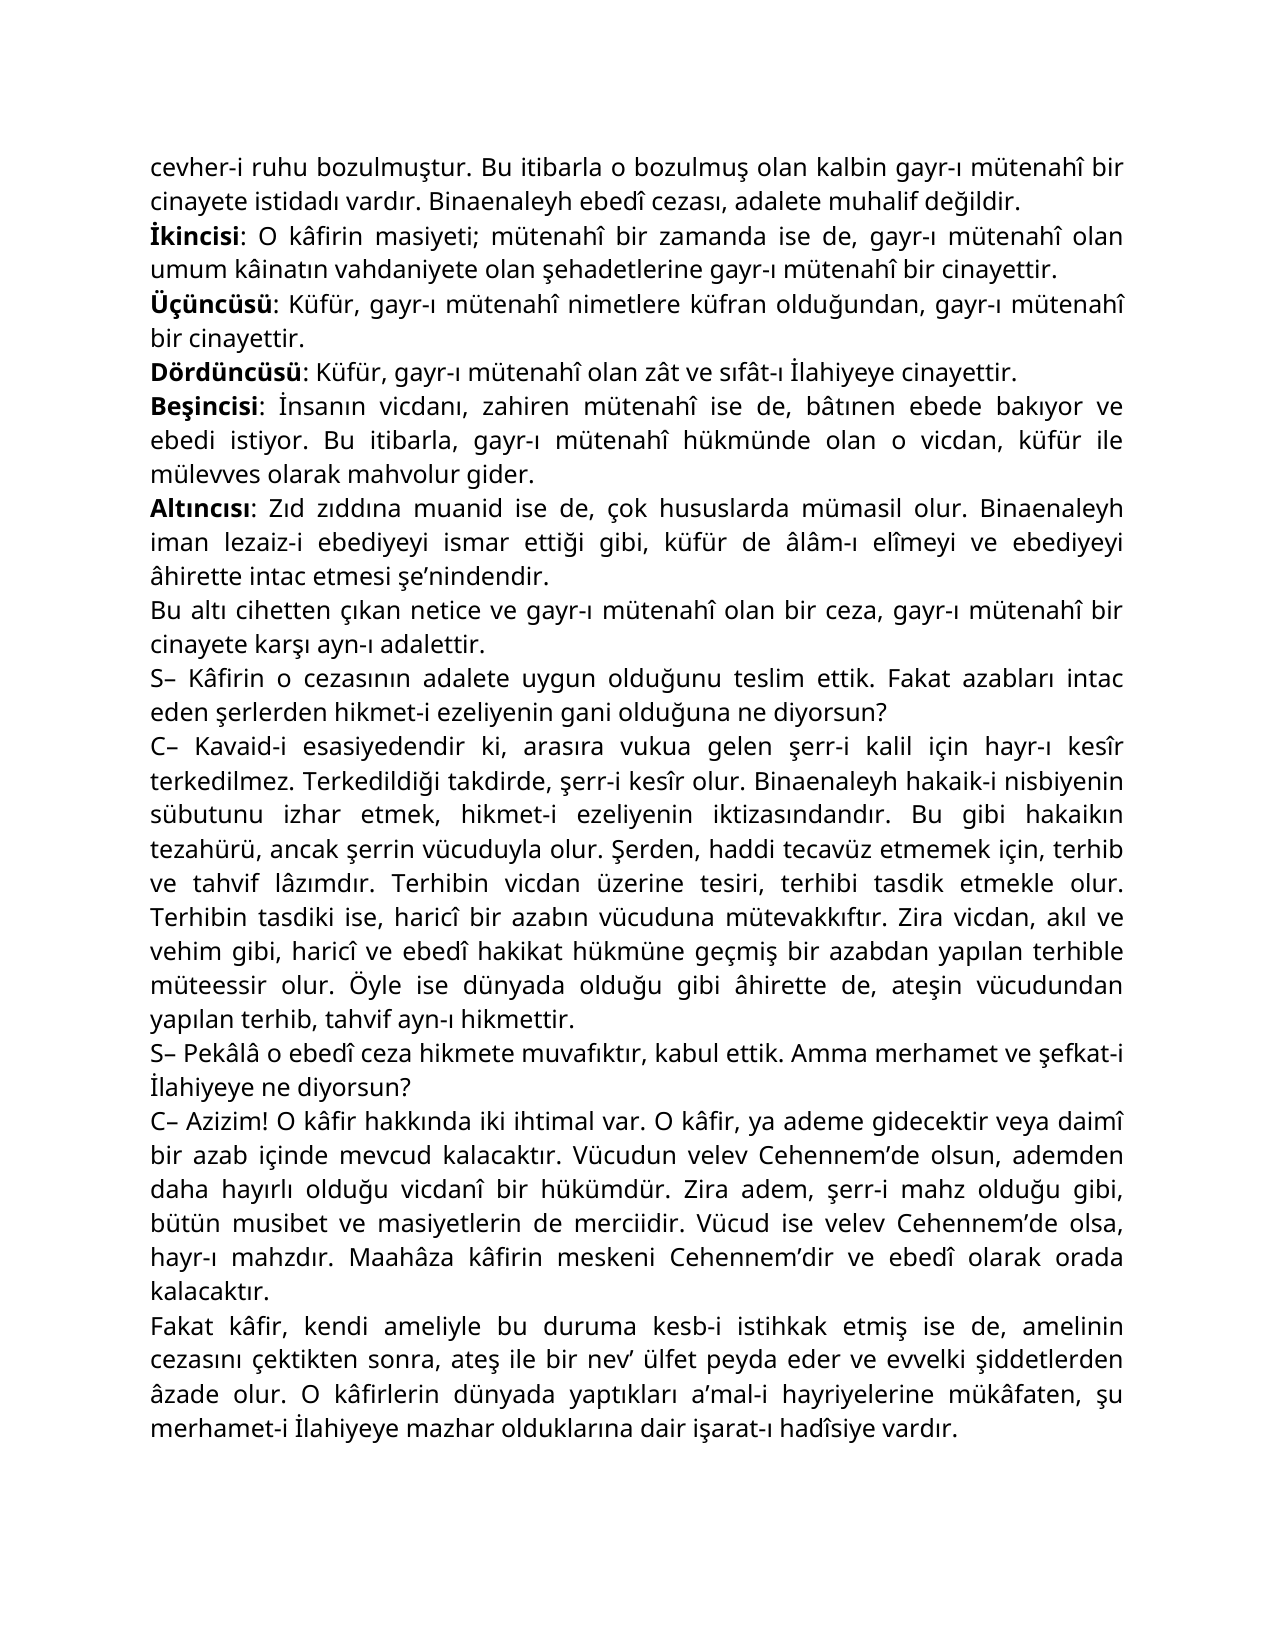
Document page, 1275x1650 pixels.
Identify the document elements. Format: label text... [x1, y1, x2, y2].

text S– Kâfirin o cezasının adalete uygun olduğunu teslim ettik. Fakat azabları intac eden şerlerden hikmet-i ezeliyenin gani olduğuna ne diyorsun? [150, 661, 1125, 729]
text Dördüncüsü: Küfür, gayr-ı mütenahî olan zât ve sıfât-ı İlahiyeye cinayettir. [150, 354, 1125, 388]
text S– Pekâlâ o ebedî ceza hikmete muvafıktır, kabul ettik. Amma merhamet ve şefkat-i İlahiyeye ne diyorsun? [150, 1036, 1125, 1104]
text Üçüncüsü: Küfür, gayr-ı mütenahî nimetlere küfran olduğundan, gayr-ı mütenahî bir cinayettir. [150, 286, 1125, 354]
text İkincisi: O kâfirin masiyeti; mütenahî bir zamanda ise de, gayr-ı mütenahî olan umum kâinatın vahdaniyete olan şehadetlerine gayr-ı mütenahî bir cinayettir. [150, 218, 1125, 286]
text Fakat kâfir, kendi ameliyle bu duruma kesb-i istihkak etmiş ise de, amelinin cezasını çektikten sonra, ateş ile bir nev’ ülfet peyda eder ve evvelki şiddetlerden âzade olur. O kâfirlerin dünyada yaptıkları a’mal-i hayriyelerine mükâfaten, şu merhamet-i İlahiyeye mazhar olduklarına dair işarat-ı hadîsiye vardır. [150, 1308, 1125, 1444]
text Beşincisi: İnsanın vicdanı, zahiren mütenahî ise de, bâtınen ebede bakıyor ve ebedi istiyor. Bu itibarla, gayr-ı mütenahî hükmünde olan o vicdan, küfür ile mülevves olarak mahvolur gider. [150, 388, 1125, 491]
text C– Azizim! O kâfir hakkında iki ihtimal var. O kâfir, ya ademe gidecektir veya daimî bir azab içinde mevcud kalacaktır. Vücudun velev Cehennem’de olsun, ademden daha hayırlı olduğu vicdanî bir hükümdür. Zira adem, şerr-i mahz olduğu gibi, bütün musibet ve masiyetlerin de merciidir. Vücud ise velev Cehennem’de olsa, hayr-ı mahzdır. Maahâza kâfirin meskeni Cehennem’dir ve ebedî olarak orada kalacaktır. [150, 1104, 1125, 1308]
text cevher-i ruhu bozulmuştur. Bu itibarla o bozulmuş olan kalbin gayr-ı mütenahî bir cinayete istidadı vardır. Binaenaleyh ebedî cezası, adalete muhalif değildir. [150, 150, 1125, 218]
text C– Kavaid-i esasiyedendir ki, arasıra vukua gelen şerr-i kalil için hayr-ı kesîr terkedilmez. Terkedildiği takdirde, şerr-i kesîr olur. Binaenaleyh hakaik-i nisbiyenin sübutunu izhar etmek, hikmet-i ezeliyenin iktizasındandır. Bu gibi hakaikın tezahürü, ancak şerrin vücuduyla olur. Şerden, haddi tecavüz etmemek için, terhib ve tahvif lâzımdır. Terhibin vicdan üzerine tesiri, terhibi tasdik etmekle olur. Terhibin tasdiki ise, haricî bir azabın vücuduna mütevakkıftır. Zira vicdan, akıl ve vehim gibi, haricî ve ebedî hakikat hükmüne geçmiş bir azabdan yapılan terhible müteessir olur. Öyle ise dünyada olduğu gibi âhirette de, ateşin vücudundan yapılan terhib, tahvif ayn-ı hikmettir. [150, 729, 1125, 1036]
text Altıncısı: Zıd zıddına muanid ise de, çok hususlarda mümasil olur. Binaenaleyh iman lezaiz-i ebediyeyi ismar ettiği gibi, küfür de âlâm-ı elîmeyi ve ebediyeyi âhirette intac etmesi şe’nindendir. [150, 491, 1125, 593]
text Bu altı cihetten çıkan netice ve gayr-ı mütenahî olan bir ceza, gayr-ı mütenahî bir cinayete karşı ayn-ı adalettir. [150, 593, 1125, 661]
